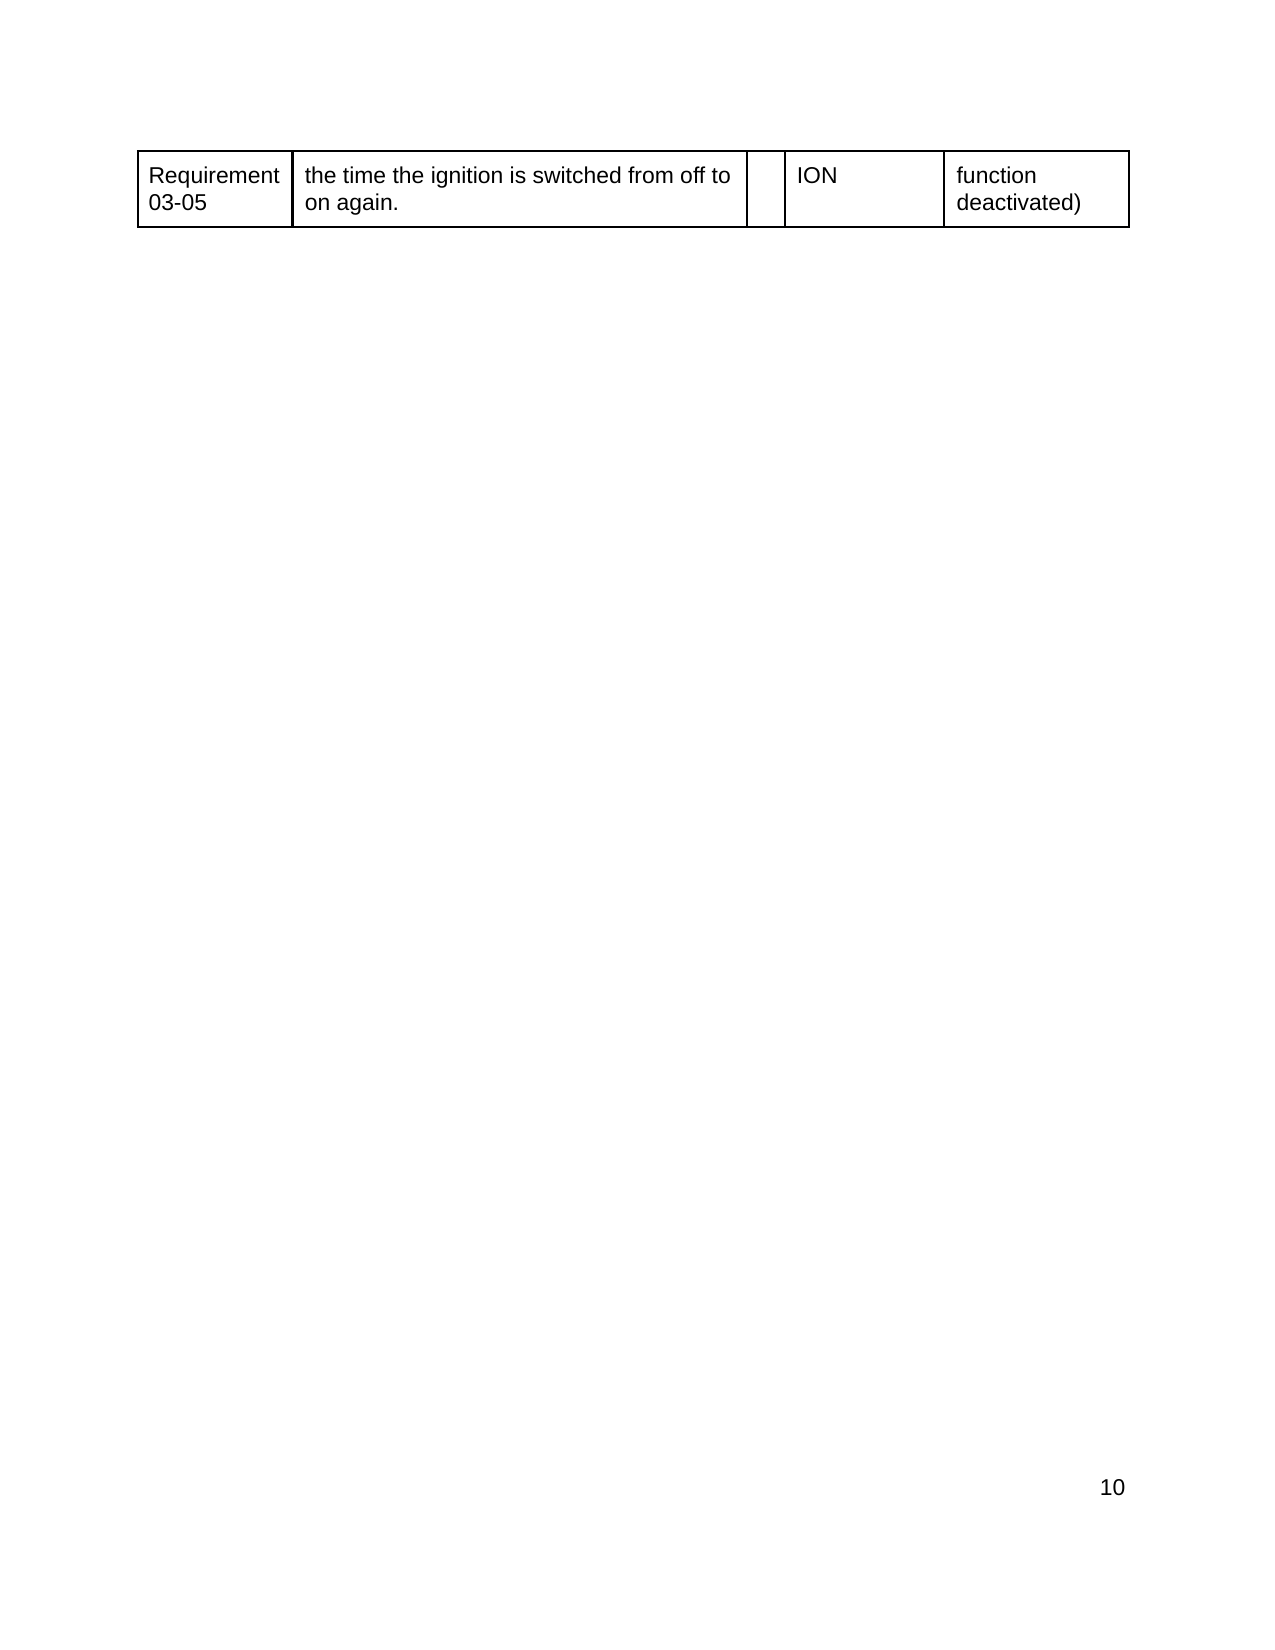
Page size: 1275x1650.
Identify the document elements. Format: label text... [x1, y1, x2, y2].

table_cell Requirement03-05 [139, 152, 291, 226]
table_cell [748, 152, 784, 226]
table_cell function deactivated) [945, 152, 1128, 226]
table_cell the time the ignition is switched from off to on again. [294, 152, 746, 226]
table_cell ION [786, 152, 943, 226]
